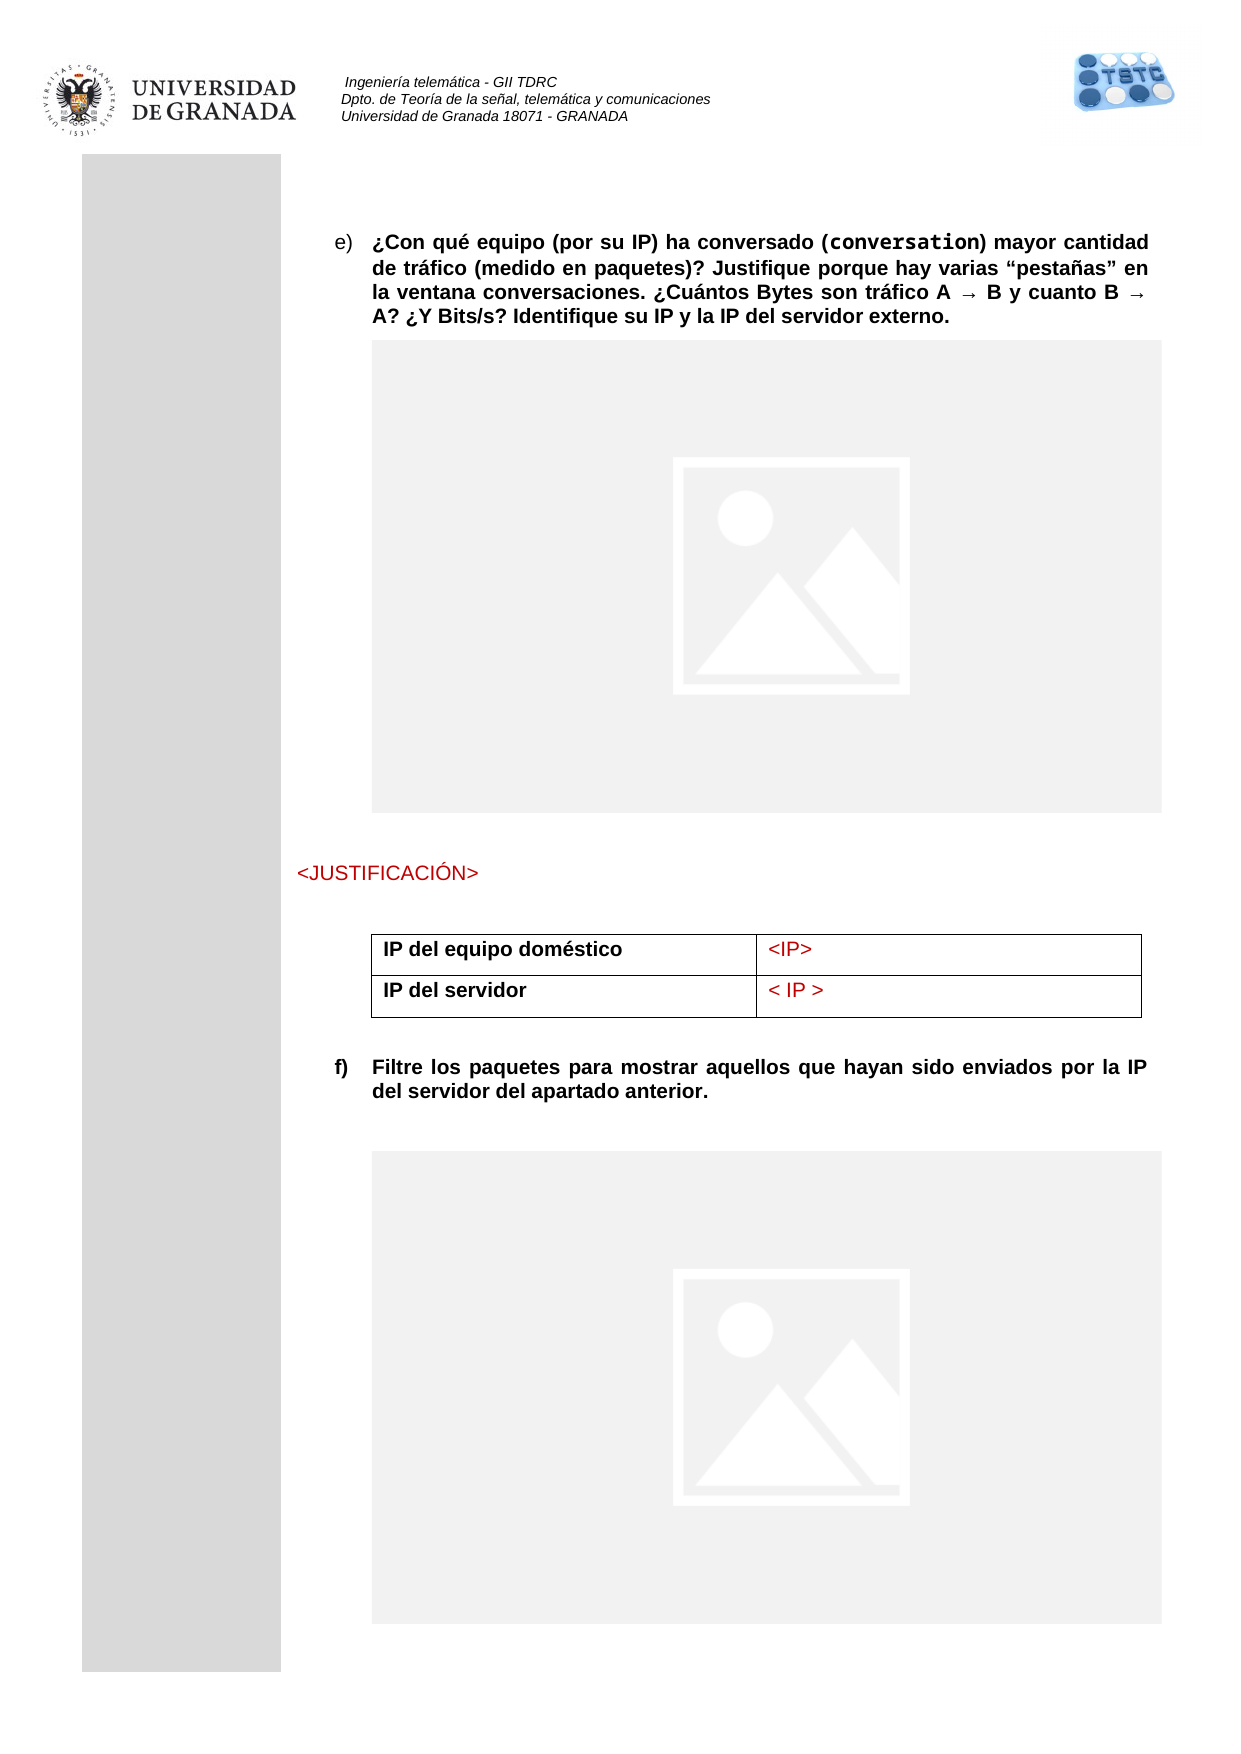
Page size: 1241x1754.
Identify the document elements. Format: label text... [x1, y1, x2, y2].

picture [371, 340, 1162, 813]
picture [1038, 23, 1202, 146]
table_cell Empleando Wireshark, capture el tráfico de un equipo doméstico consumiendo tráfico de cualquier aplicación telemática durante al menos 5 minutos (por ejemplo, visualizando streaming, jugando a un videojuego online, teniendo una videoconferencia, asistiendo a una clase online, navegando por internet,…). Muestre un resumen de la información capturada (Capture File Properties) Represente gráficamente el ancho de banda en bytes por segundo (IO Graph). Obtenga un resumen de los protocolos empleados (Protocol Hierarchy Statistics) e interprete los resultados, indicando los protocolos que conoce. <INTERPRETACIÓN> ¿Qué porcentaje del tráfico capturado es TCP y cuánto es UDP? Justifíquelo en función del tipo de aplicación telemática capturada. <JUSTIFICACIÓN> ¿Con qué equipo (por su IP) ha conversado (conversation) mayor cantidad de tráfico (medido en paquetes)? Justifique porque hay varias “pestañas” en la ventana conversaciones. ¿Cuántos Bytes son tráfico A → B y cuanto B → A? ¿Y Bits/s? Identifique su IP y la IP del servidor externo. <JUSTIFICACIÓN> Filtre los paquetes para mostrar aquellos que hayan sido enviados por la IP del servidor del apartado anterior. Represente nuevamente el ancho de banda en bytes por segundo, pero únicamente de los paquetes filtrados anteriormente. [288, 154, 1159, 1672]
table_header <IP> [757, 935, 1141, 975]
table_cell IP del servidor [372, 976, 756, 1017]
table_cell < IP > [757, 976, 1141, 1017]
picture [371, 1151, 1162, 1624]
table_header IP del equipo doméstico [372, 935, 756, 975]
picture [28, 50, 309, 146]
table_cell [82, 154, 281, 1672]
